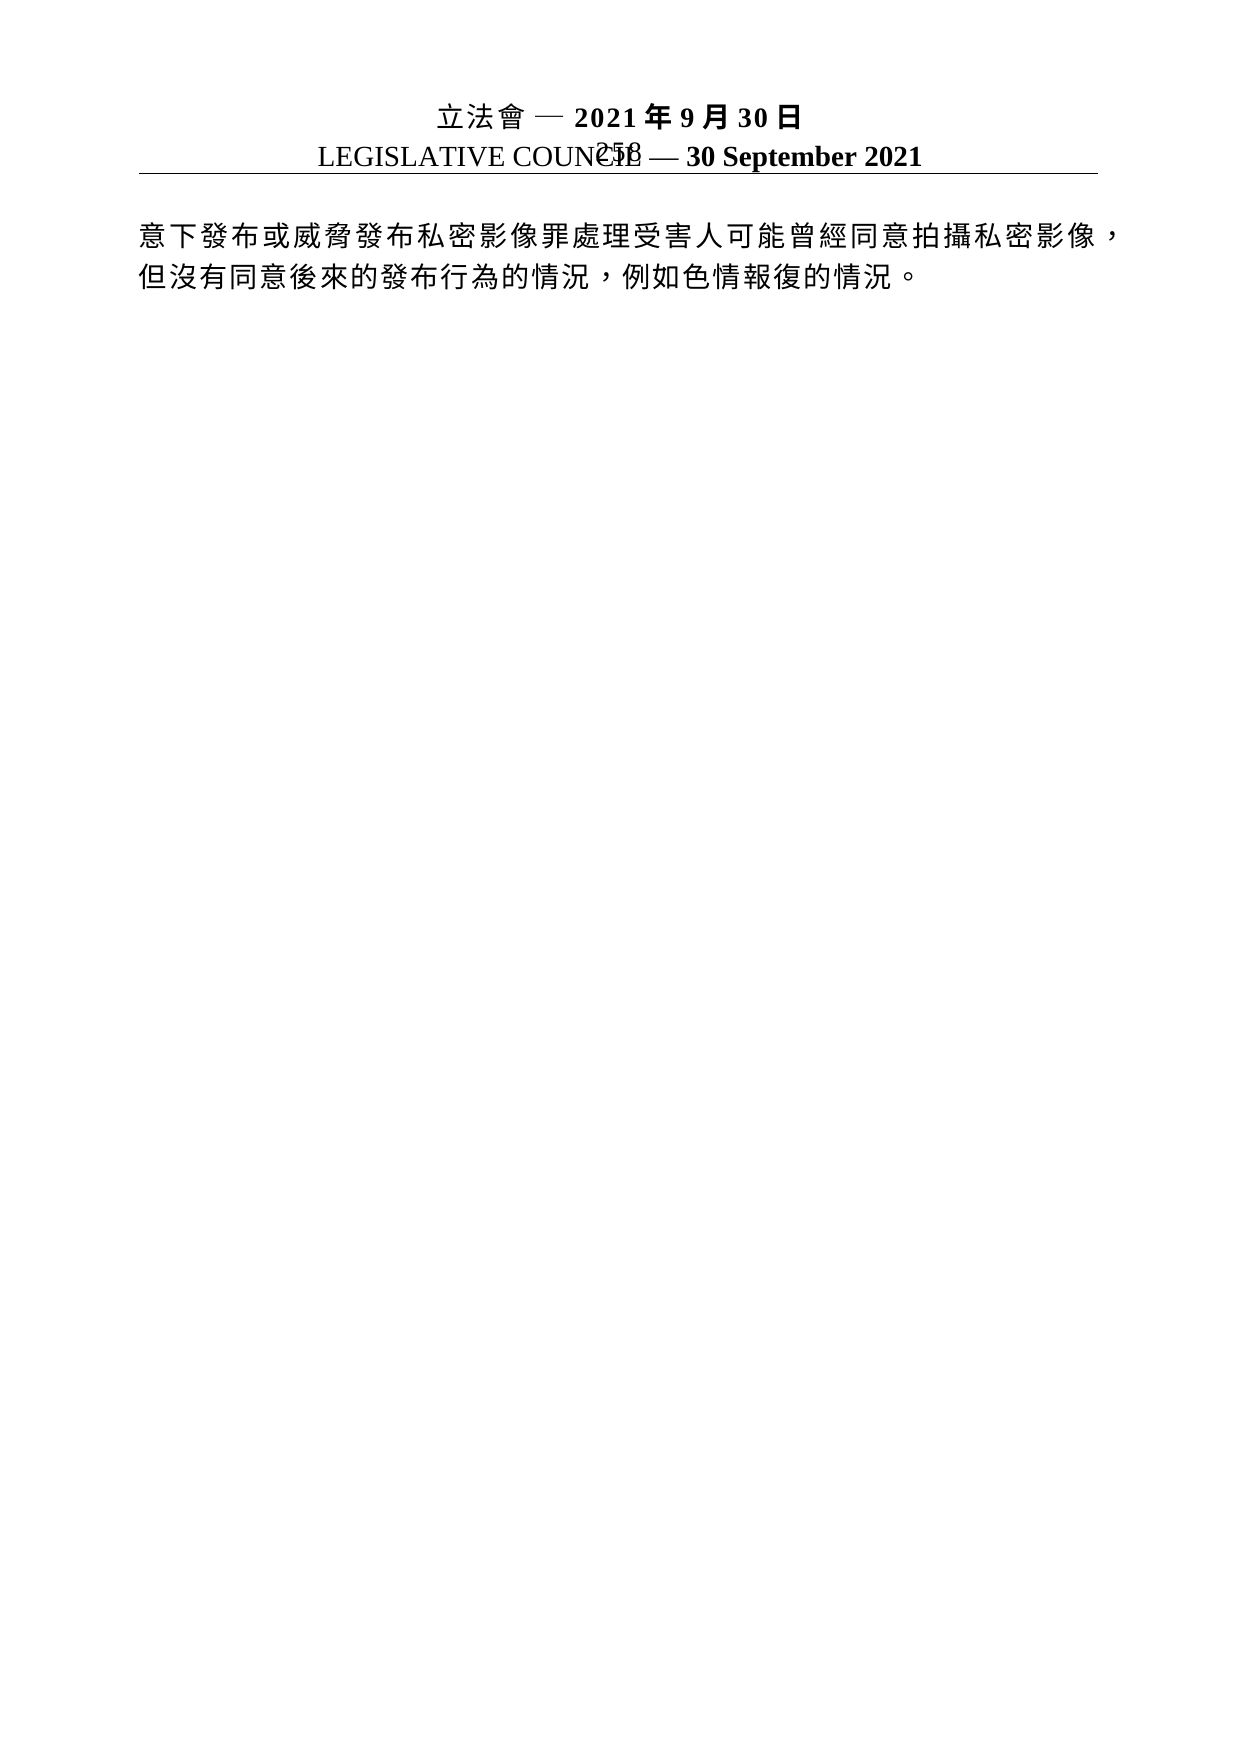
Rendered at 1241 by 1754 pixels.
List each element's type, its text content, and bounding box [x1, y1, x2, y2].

text 就此，我們在《條例草案》中建議修訂《刑事罪行條例》，以訂立4項新罪行。第一，訂立窺淫罪以處理在有合理私隱期望的情況下作出的偷窺或偷拍行為。第二，訂立非法拍攝或觀察私密部位罪，處理包括俗稱"影裙底"和"高炒"拍攝胸部的行為。我們亦建議訂立兩項與發布影像有關的罪行，包括(一)發布干犯窺淫罪或非法拍攝或觀察私密部位罪所得的私密影像，以及(二)未經同意下發布或威脅發布私密影像。當中，未經同意下發布或威脅發布私密影像罪處理受害人可能曾經同意拍攝私密影像，但沒有同意後來的發布行為的情況，例如色情報復的情況。 [139, 214, 1098, 295]
